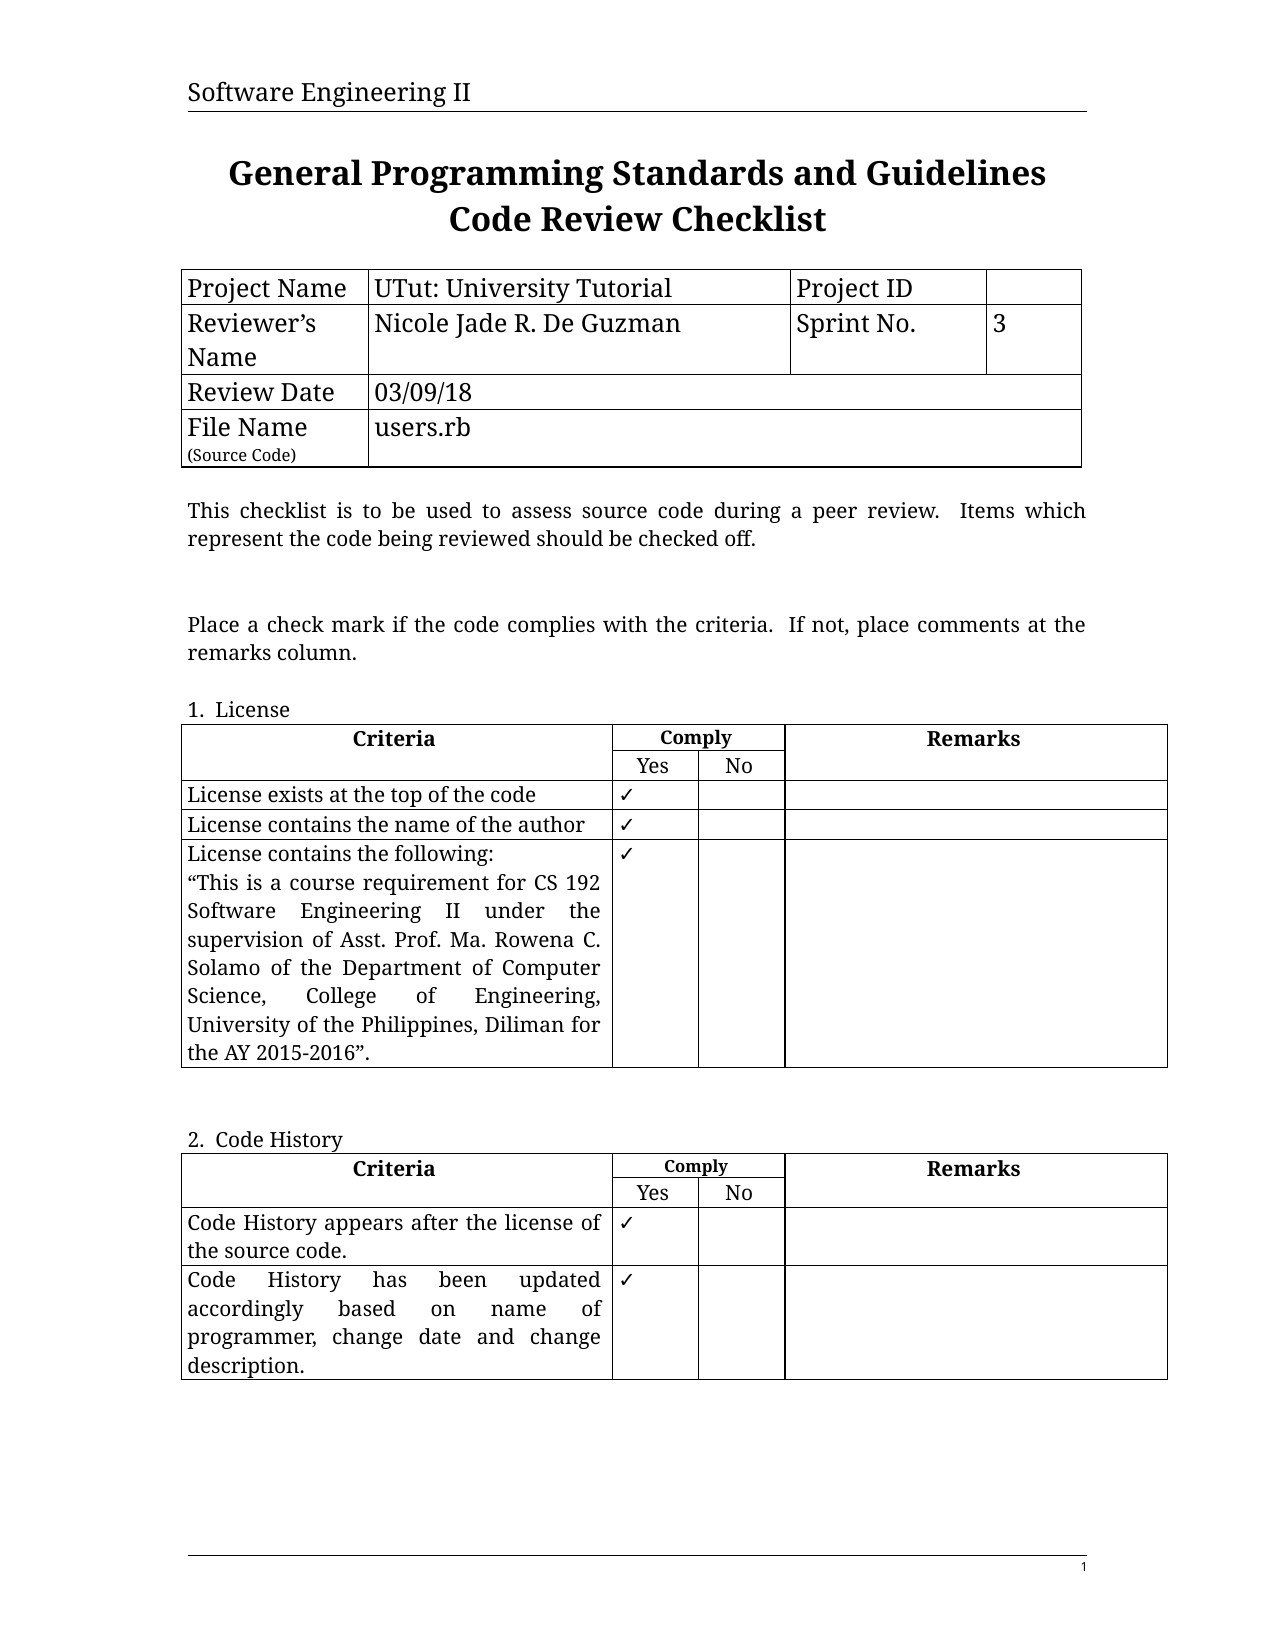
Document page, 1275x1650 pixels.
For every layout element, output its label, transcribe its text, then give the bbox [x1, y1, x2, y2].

table_cell [786, 1208, 1167, 1264]
table_header Criteria [182, 725, 612, 779]
table_header [1070, 270, 1081, 304]
table_cell No [774, 751, 784, 779]
table_cell 03/09/18 [369, 375, 374, 409]
table_header Criteria [182, 1154, 612, 1207]
table_cell Reviewer’s Name [357, 305, 368, 373]
table_cell Sprint No. [791, 305, 986, 373]
table_cell ✓ [613, 810, 618, 838]
table_cell ✓ [613, 781, 618, 809]
table_header Project Name [357, 270, 368, 304]
table_header Comply [774, 1154, 784, 1177]
table_cell [699, 810, 704, 838]
table_cell File Name (Source Code) [357, 410, 368, 466]
table_cell Review Date [357, 375, 368, 409]
table_cell No [699, 1178, 704, 1207]
table_cell [774, 810, 784, 838]
table_header Remarks [786, 1154, 1167, 1207]
table_cell [699, 1266, 784, 1379]
table_cell [786, 1266, 1167, 1379]
table_header Comply [613, 725, 618, 750]
table_cell ✓ [613, 840, 698, 1067]
table_cell 03/09/18 [1070, 375, 1081, 409]
table_cell Yes [687, 751, 698, 779]
table_cell Yes [613, 1178, 618, 1207]
table_cell [786, 810, 791, 838]
table_cell 3 [987, 305, 1081, 373]
table_header Remarks [786, 725, 1167, 779]
text 2. Code History [187, 1125, 1087, 1153]
table_cell [1156, 810, 1167, 838]
table_header Comply [774, 725, 784, 750]
table_cell [786, 840, 1167, 1067]
table_cell users.rb [369, 410, 1081, 466]
table_cell [786, 781, 791, 809]
table_cell Yes [687, 1178, 698, 1207]
table_cell ✓ [687, 810, 698, 838]
table_cell [699, 1208, 784, 1264]
table_cell [699, 781, 704, 809]
table_cell No [774, 1178, 784, 1207]
table_cell [1156, 781, 1167, 809]
table_header Project ID [976, 270, 986, 304]
table_cell Yes [613, 751, 618, 779]
text General Programming Standards and Guidelines Code Review Checklist [187, 150, 1087, 241]
table_cell ✓ [613, 1208, 698, 1264]
table_cell [774, 781, 784, 809]
table_cell Nicole Jade R. De Guzman [369, 305, 790, 373]
text This checklist is to be used to assess source code during a peer review. Items which represent the code being reviewed should be checked off. [187, 496, 1087, 553]
text 1. License [187, 695, 1087, 723]
table_cell ✓ [613, 1266, 698, 1379]
table_cell No [699, 751, 704, 779]
table_cell ✓ [687, 781, 698, 809]
text Place a check mark if the code complies with the criteria. If not, place comments at the remarks column. [187, 610, 1087, 667]
table_cell [699, 840, 784, 1067]
table_header [987, 270, 992, 304]
table_cell Reviewer’s Name [182, 305, 187, 373]
